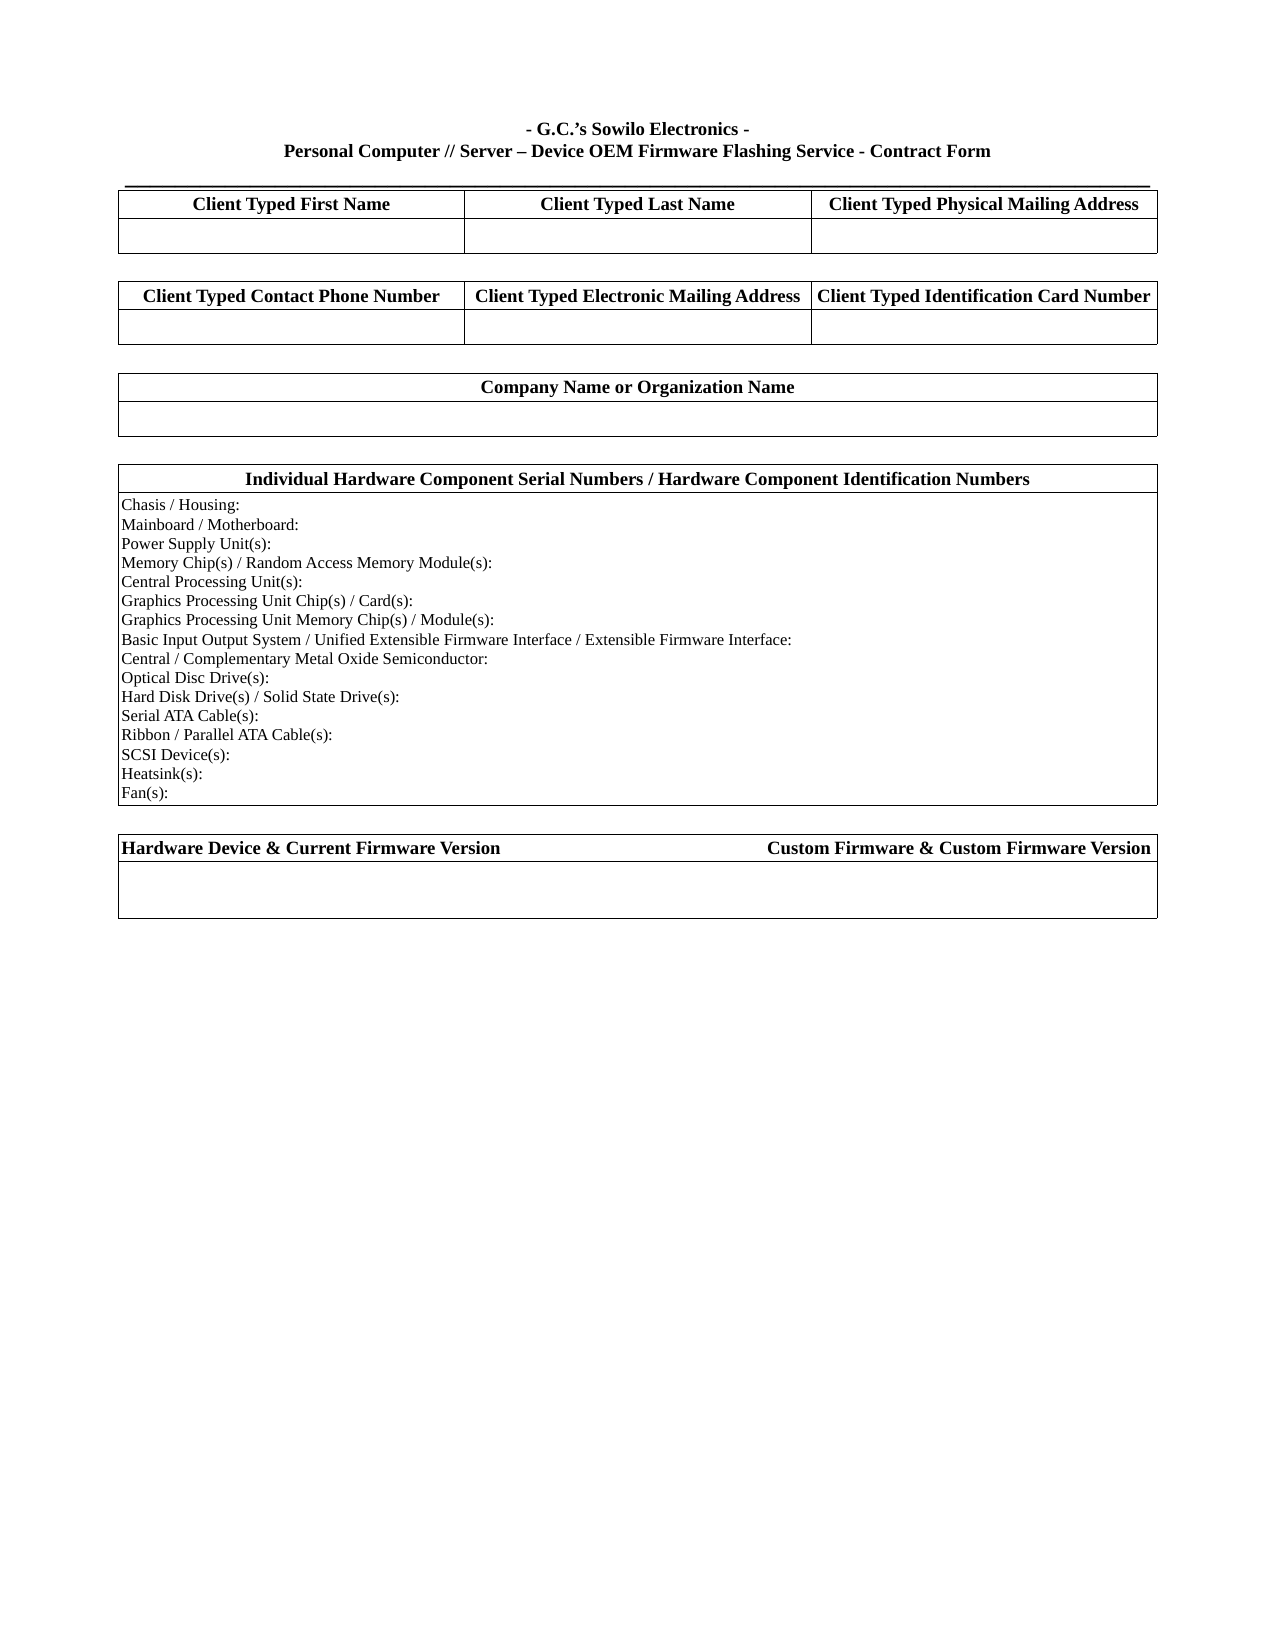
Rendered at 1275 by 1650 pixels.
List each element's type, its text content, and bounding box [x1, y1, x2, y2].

table_cell [465, 310, 811, 344]
table_header Client Typed Contact Phone Number [119, 282, 464, 309]
table_header Company Name or Organization Name [119, 374, 1157, 401]
table_cell [812, 219, 1157, 253]
table_cell Chasis / Housing: Mainboard / Motherboard: Power Supply Unit(s): Memory Chip(s) / Random Access Memory Module(s): Central Processing Unit(s): Graphics Processing Unit Chip(s) / Card(s): Graphics Processing Unit Memory Chip(s) / Module(s): Basic Input Output System / Unified Extensible Firmware Interface / Extensible Firmware Interface: Central / Complementary Metal Oxide Semiconductor: Optical Disc Drive(s): Hard Disk Drive(s) / Solid State Drive(s): Serial ATA Cable(s): Ribbon / Parallel ATA Cable(s): SCSI Device(s): Heatsink(s): Fan(s): [119, 493, 1157, 805]
table_header Client Typed Last Name [465, 191, 811, 218]
table_header Client Typed Identification Card Number [812, 282, 1157, 309]
table_cell [119, 402, 1157, 436]
table_header Individual Hardware Component Serial Numbers / Hardware Component Identification Numbers [119, 465, 1157, 492]
table_cell [119, 862, 1157, 918]
table_cell [119, 219, 464, 253]
text - G.C.’s Sowilo Electronics - [118, 118, 1157, 140]
text Personal Computer // Server – Device OEM Firmware Flashing Service - Contract Form [118, 140, 1157, 161]
table_cell [812, 310, 1157, 344]
table_header Hardware Device & Current Firmware Version Custom Firmware & Custom Firmware Version [119, 835, 1157, 861]
table_header Client Typed Electronic Mailing Address [465, 282, 811, 309]
table_header Client Typed First Name [119, 191, 464, 218]
table_cell [119, 310, 464, 344]
text __________________________________________________________________________________ [118, 161, 1157, 190]
table_cell [465, 219, 811, 253]
table_header Client Typed Physical Mailing Address [812, 191, 1157, 218]
